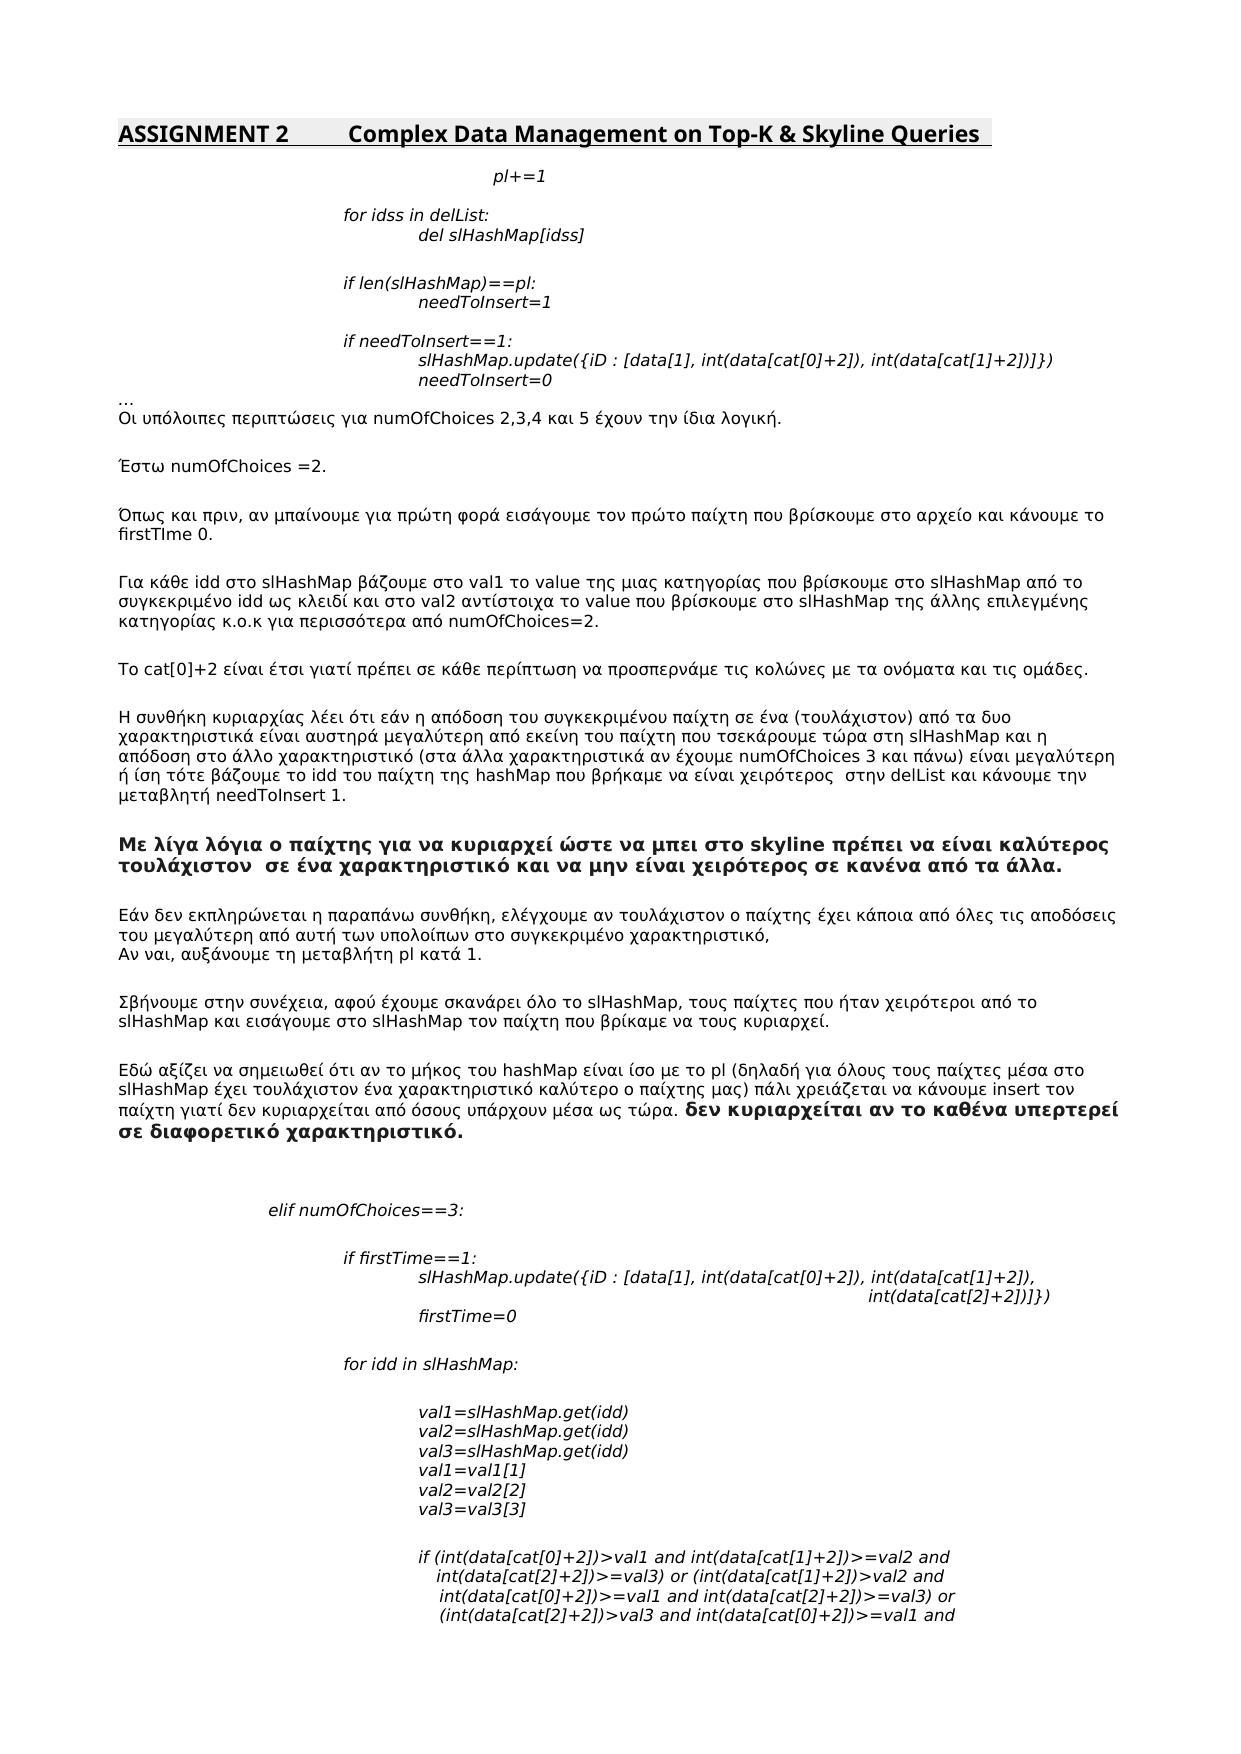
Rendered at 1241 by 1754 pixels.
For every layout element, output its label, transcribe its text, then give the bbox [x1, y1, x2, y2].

text Με λίγα λόγια ο παίχτης για να κυριαρχεί ώστε να μπει στο skyline πρέπει να είναι καλύτερος τουλάχιστον σε ένα χαρακτηριστικό και να μην είναι χειρότερος σε κανένα από τα άλλα. [118, 834, 1122, 877]
text for idd in slHashMap: [118, 1355, 1122, 1374]
text Το cat[0]+2 είναι έτσι γιατί πρέπει σε κάθε περίπτωση να προσπερνάμε τις κολώνες με τα ονόματα και τις ομάδες. [118, 660, 1122, 679]
text val3=val3[3] [118, 1500, 1122, 1519]
text val3=slHashMap.get(idd) [118, 1442, 1122, 1461]
text Έστω numOfChoices =2. [118, 457, 1122, 477]
text needToInsert=1 [118, 293, 1122, 312]
text … [118, 390, 1122, 409]
text Εδώ αξίζει να σημειωθεί ότι αν το μήκος του hashMap είναι ίσο με το pl (δηλαδή για όλους τους παίχτες μέσα στο slHashMap έχει τουλάχιστον ένα χαρακτηριστικό καλύτερο ο παίχτης μας) πάλι χρειάζεται να κάνουμε insert τον παίχτη γιατί δεν κυριαρχείται από όσους υπάρχουν μέσα ως τώρα. δεν κυριαρχείται αν το καθένα υπερτερεί σε διαφορετικό χαρακτηριστικό. [118, 1061, 1122, 1143]
text val1=slHashMap.get(idd) [118, 1403, 1122, 1422]
text slHashMap.update({iD : [data[1], int(data[cat[0]+2]), int(data[cat[1]+2])]}) [118, 351, 1122, 371]
text if firstTime==1: [118, 1249, 1122, 1268]
text Όπως και πριν, αν μπαίνουμε για πρώτη φορά εισάγουμε τον πρώτο παίχτη που βρίσκουμε στο αρχείο και κάνουμε το firstTIme 0. [118, 506, 1122, 544]
text Αν ναι, αυξάνουμε τη μεταβλήτη pl κατά 1. [118, 945, 1122, 964]
text Η συνθήκη κυριαρχίας λέει ότι εάν η απόδοση του συγκεκριμένου παίχτη σε ένα (τουλάχιστον) από τα δυο χαρακτηριστικά είναι αυστηρά μεγαλύτερη από εκείνη του παίχτη που τσεκάρουμε τώρα στη slHashMap και η απόδοση στο άλλο χαρακτηριστικό (στα άλλα χαρακτηριστικά αν έχουμε numOfChoices 3 και πάνω) είναι μεγαλύτερη ή ίση τότε βάζουμε το idd του παίχτη της hashMap που βρήκαμε να είναι χειρότερος στην delList και κάνουμε την μεταβλητή needToInsert 1. [118, 708, 1122, 805]
text Για κάθε idd στο slHashMap βάζουμε στο val1 το value της μιας κατηγορίας που βρίσκουμε στο slHashMap από το συγκεκριμένο idd ως κλειδί και στο val2 αντίστοιχα το value που βρίσκουμε στο slHashMap της άλλης επιλεγμένης κατηγορίας κ.ο.κ για περισσότερα από numOfChoices=2. [118, 573, 1122, 631]
text val2=val2[2] [118, 1481, 1122, 1500]
text firstTime=0 [118, 1307, 1122, 1326]
text if (int(data[cat[0]+2])>val1 and int(data[cat[1]+2])>=val2 and int(data[cat[2]+2])>=val3) or (int(data[cat[1]+2])>val2 and int(data[cat[0]+2])>=val1 and int(data[cat[2]+2])>=val3) or (int(data[cat[2]+2])>val3 and int(data[cat[0]+2])>=val1 and [118, 1548, 1122, 1626]
text Σβήνουμε στην συνέχεια, αφού έχουμε σκανάρει όλο το slHashMap, τους παίχτες που ήταν χειρότεροι από το slHashMap και εισάγουμε στο slHashMap τον παίχτη που βρίκαμε να τους κυριαρχεί. [118, 993, 1122, 1032]
text for idss in delList: [118, 206, 1122, 226]
text pl+=1 [118, 167, 1122, 187]
text Εάν δεν εκπληρώνεται η παραπάνω συνθήκη, ελέγχουμε αν τουλάχιστον ο παίχτης έχει κάποια από όλες τις αποδόσεις του μεγαλύτερη από αυτή των υπολοίπων στο συγκεκριμένο χαρακτηριστικό, [118, 906, 1122, 945]
text del slHashMap[idss] [118, 226, 1122, 245]
text val1=val1[1] [118, 1461, 1122, 1481]
text if needToInsert==1: [118, 332, 1122, 351]
text elif numOfChoices==3: [118, 1201, 1122, 1220]
text slHashMap.update({iD : [data[1], int(data[cat[0]+2]), int(data[cat[1]+2]), int(data[cat[2]+2])]}) [118, 1268, 1122, 1307]
text if len(slHashMap)==pl: [118, 274, 1122, 293]
text val2=slHashMap.get(idd) [118, 1422, 1122, 1442]
text Οι υπόλοιπες περιπτώσεις για numOfChoices 2,3,4 και 5 έχουν την ίδια λογική. [118, 409, 1122, 429]
text needToInsert=0 [118, 371, 1122, 390]
